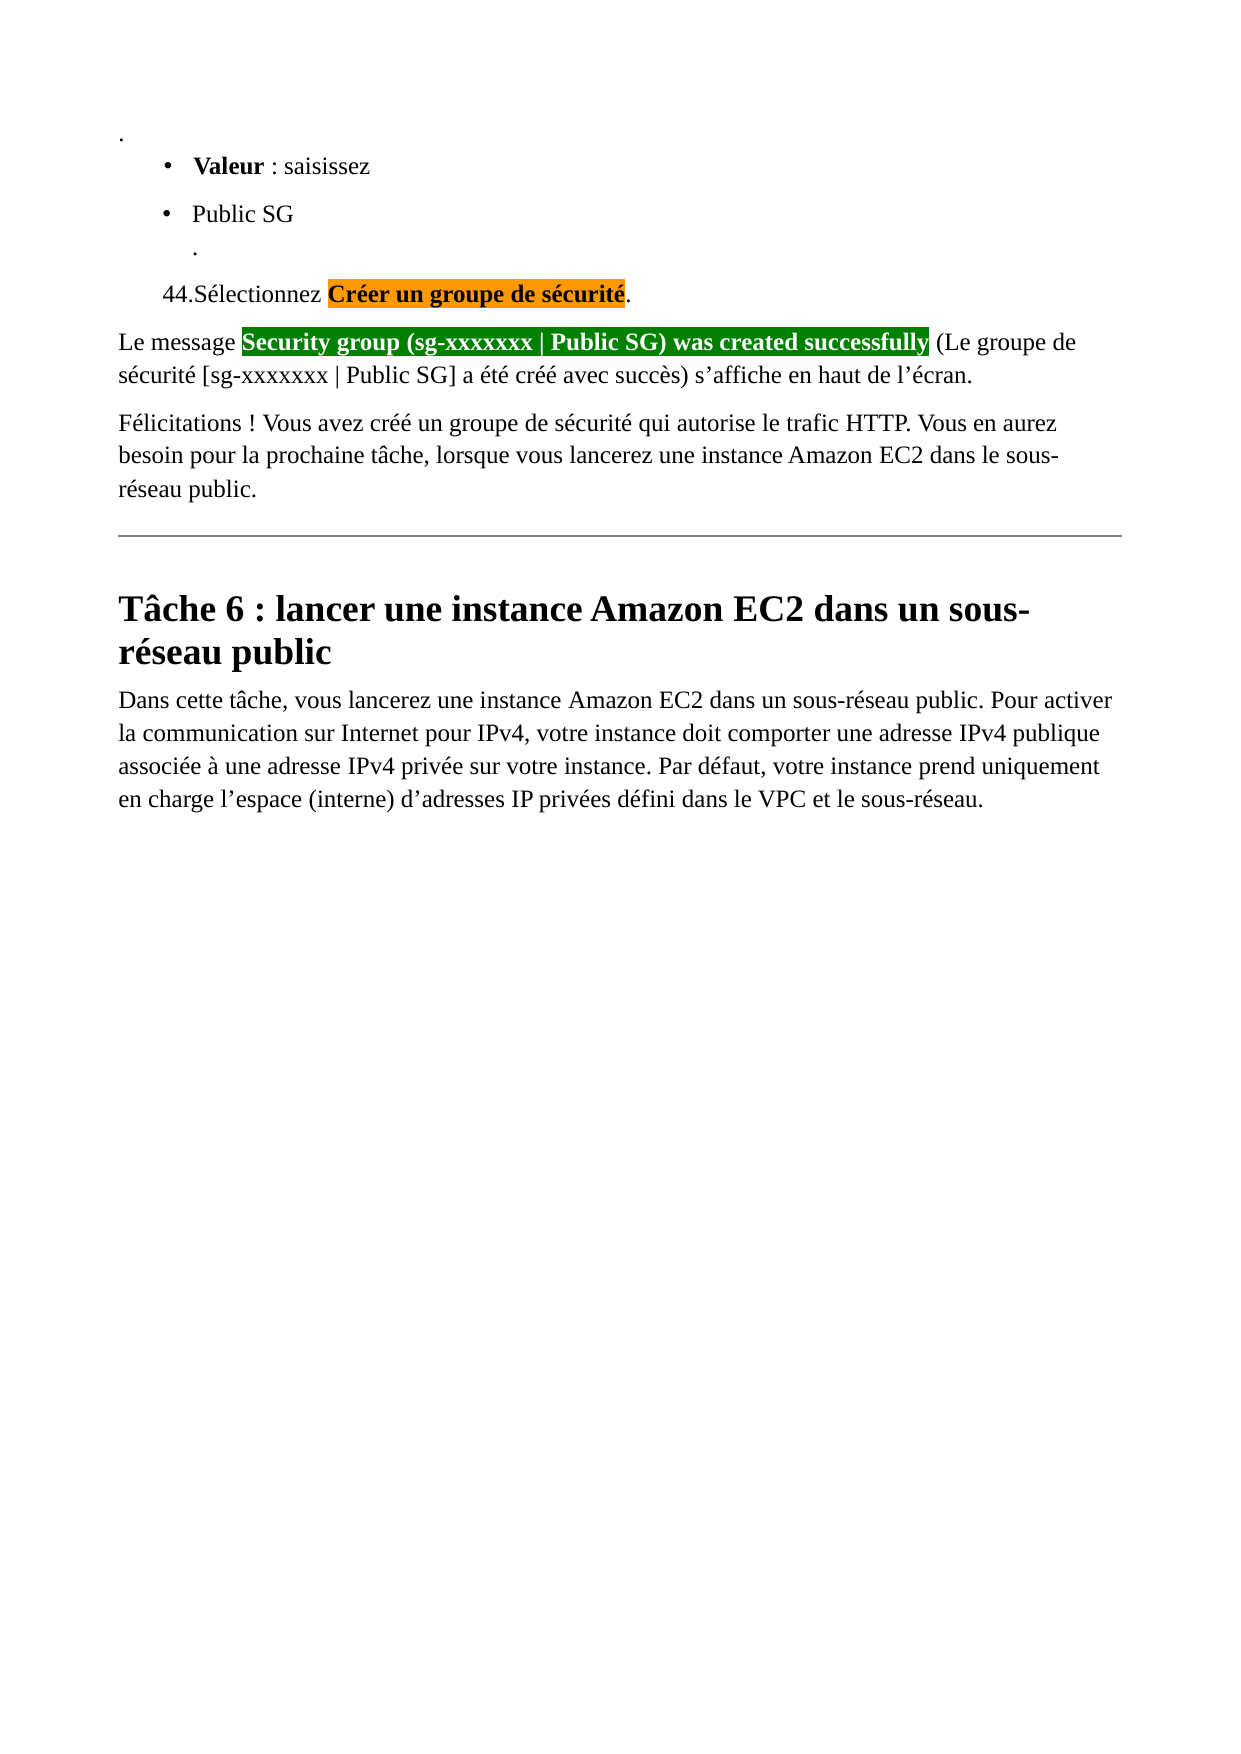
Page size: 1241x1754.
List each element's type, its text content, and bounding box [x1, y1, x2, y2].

text Le message Security group (sg-xxxxxxx | Public SG) was created successfully (Le groupe de sécurité [sg-xxxxxxx | Public SG] a été créé avec succès) s’affiche en haut de l’écran. [118, 327, 1122, 389]
text . [118, 118, 1122, 147]
text Dans cette tâche, vous lancerez une instance Amazon EC2 dans un sous-réseau public. Pour activer la communication sur Internet pour IPv4, votre instance doit comporter une adresse IPv4 publique associée à une adresse IPv4 privée sur votre instance. Par défaut, votre instance prend uniquement en charge l’espace (interne) d’adresses IP privées défini dans le VPC et le sous-réseau. [118, 685, 1122, 813]
list Public SG [162, 199, 1122, 227]
subtitle Tâche 6 : lancer une instance Amazon EC2 dans un sous-réseau public [118, 586, 1122, 673]
text Félicitations ! Vous avez créé un groupe de sécurité qui autorise le trafic HTTP. Vous en aurez besoin pour la prochaine tâche, lorsque vous lancerez une instance Amazon EC2 dans le sous-réseau public. [118, 408, 1122, 502]
list Valeur : saisissez [164, 151, 1122, 180]
list . [162, 232, 1122, 261]
list Sélectionnez Créer un groupe de sécurité. [162, 279, 1122, 308]
